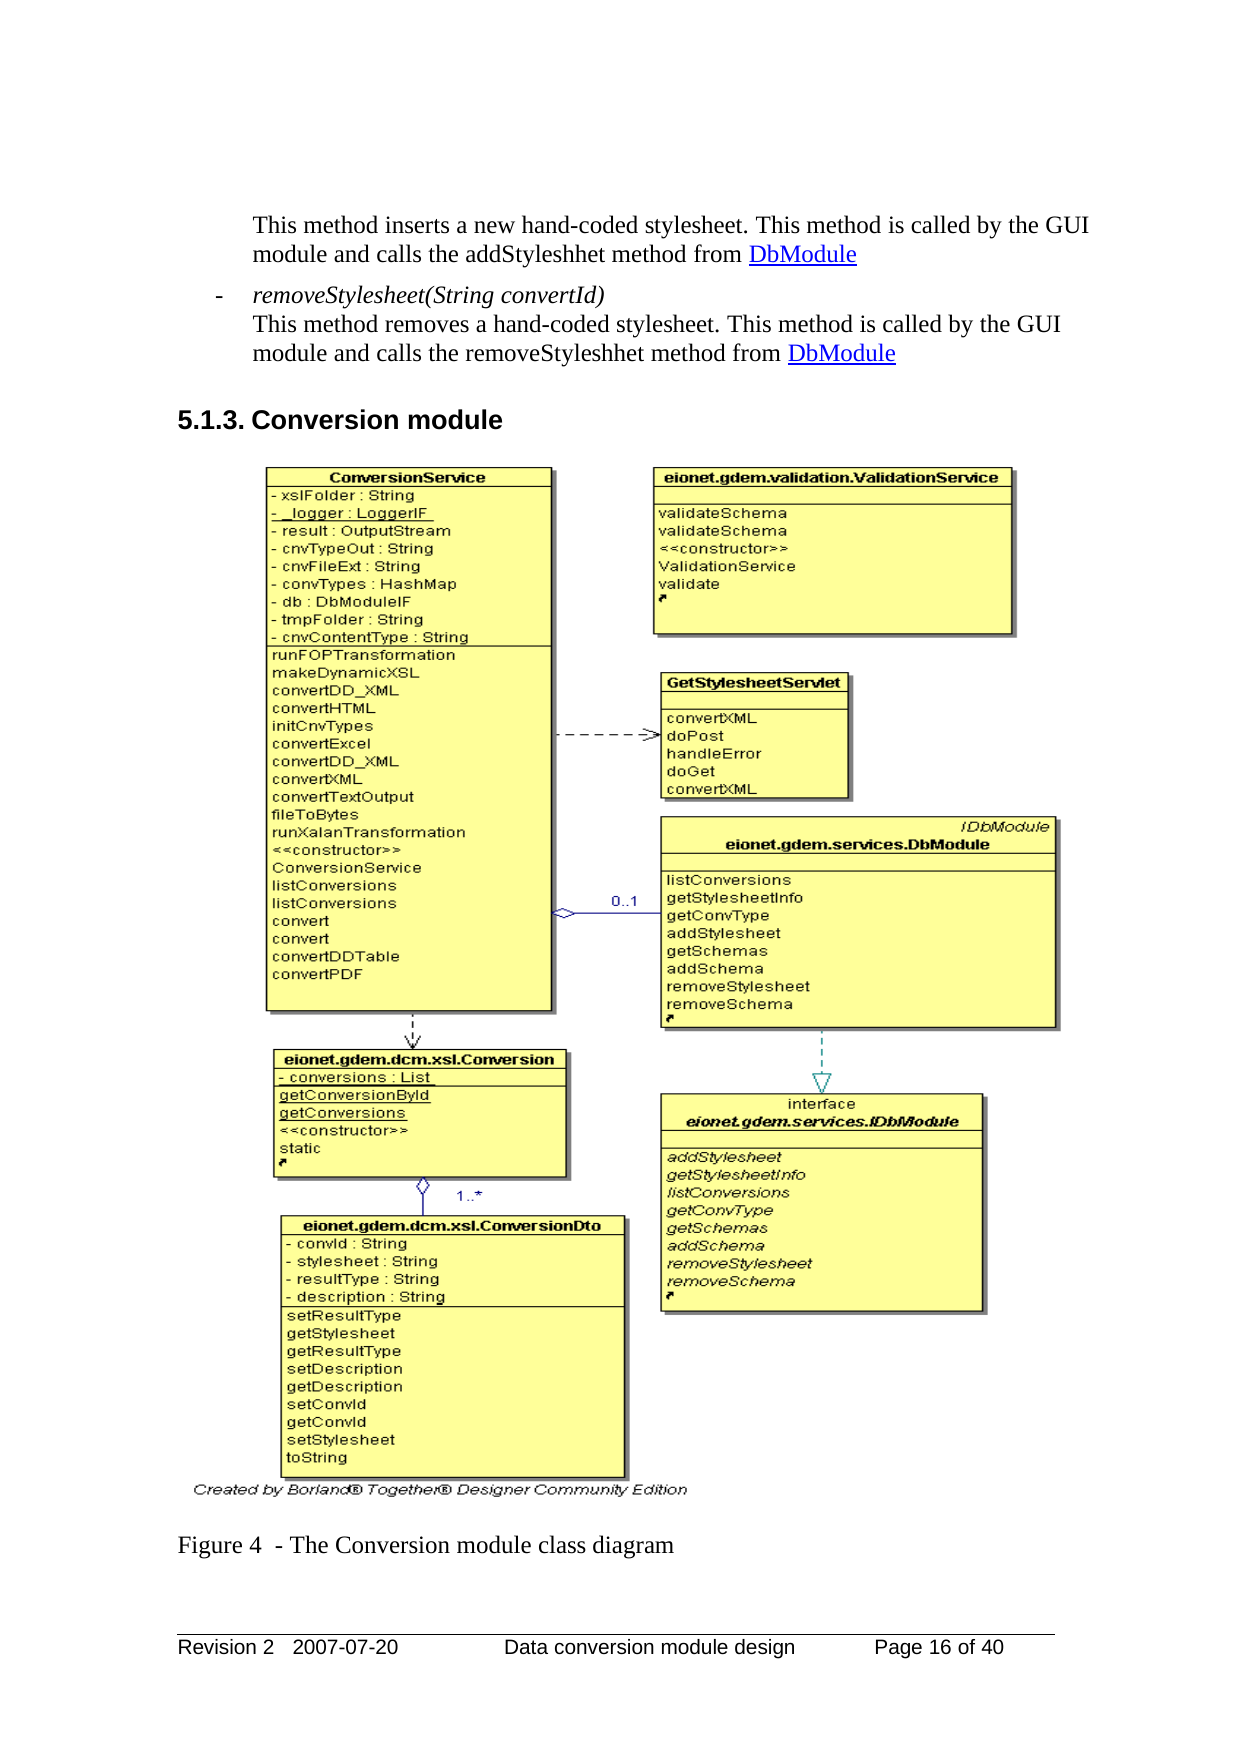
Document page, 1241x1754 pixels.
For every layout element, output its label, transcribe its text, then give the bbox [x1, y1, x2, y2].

subtitle Conversion module [177, 404, 1092, 435]
list This method inserts a new hand-coded stylesheet. This method is called by the GUI module and calls the addStyleshhet method from DbModule [215, 210, 1092, 268]
picture [193, 456, 1080, 1509]
list removeStylesheet(String convertId) This method removes a hand-coded stylesheet. This method is called by the GUI module and calls the removeStyleshhet method from DbModule [215, 280, 1092, 367]
text Figure 4 - The Conversion module class diagram [177, 1529, 1092, 1558]
